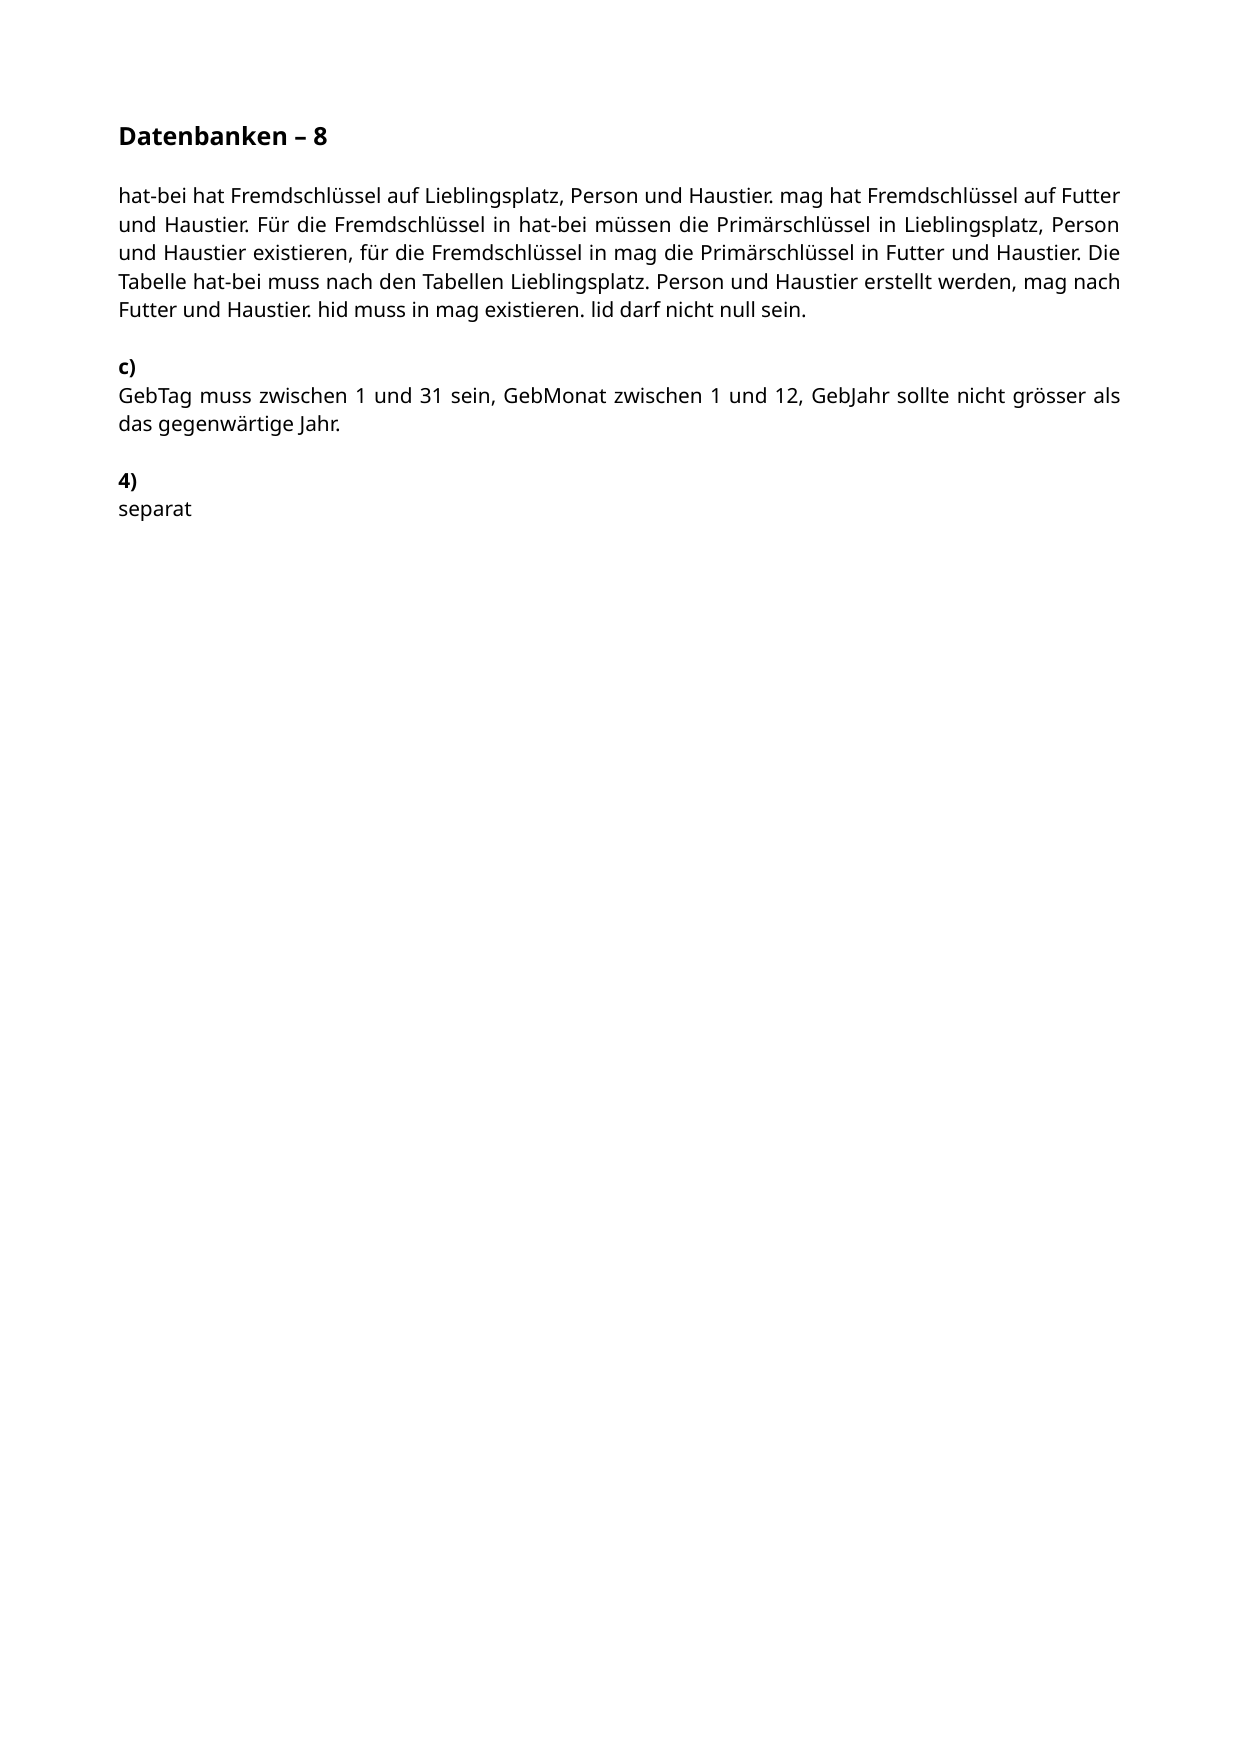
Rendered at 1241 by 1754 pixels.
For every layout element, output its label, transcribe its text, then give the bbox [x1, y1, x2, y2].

text GebTag muss zwischen 1 und 31 sein, GebMonat zwischen 1 und 12, GebJahr sollte nicht grösser als das gegenwärtige Jahr. [118, 381, 1122, 438]
text 4) [118, 466, 1122, 494]
text c) [118, 352, 1122, 381]
text hat-bei hat Fremdschlüssel auf Lieblingsplatz, Person und Haustier. mag hat Fremdschlüssel auf Futter und Haustier. Für die Fremdschlüssel in hat-bei müssen die Primärschlüssel in Lieblingsplatz, Person und Haustier existieren, für die Fremdschlüssel in mag die Primärschlüssel in Futter und Haustier. Die Tabelle hat-bei muss nach den Tabellen Lieblingsplatz. Person und Haustier erstellt werden, mag nach Futter und Haustier. hid muss in mag existieren. lid darf nicht null sein. [118, 182, 1122, 324]
text separat [118, 494, 1122, 523]
